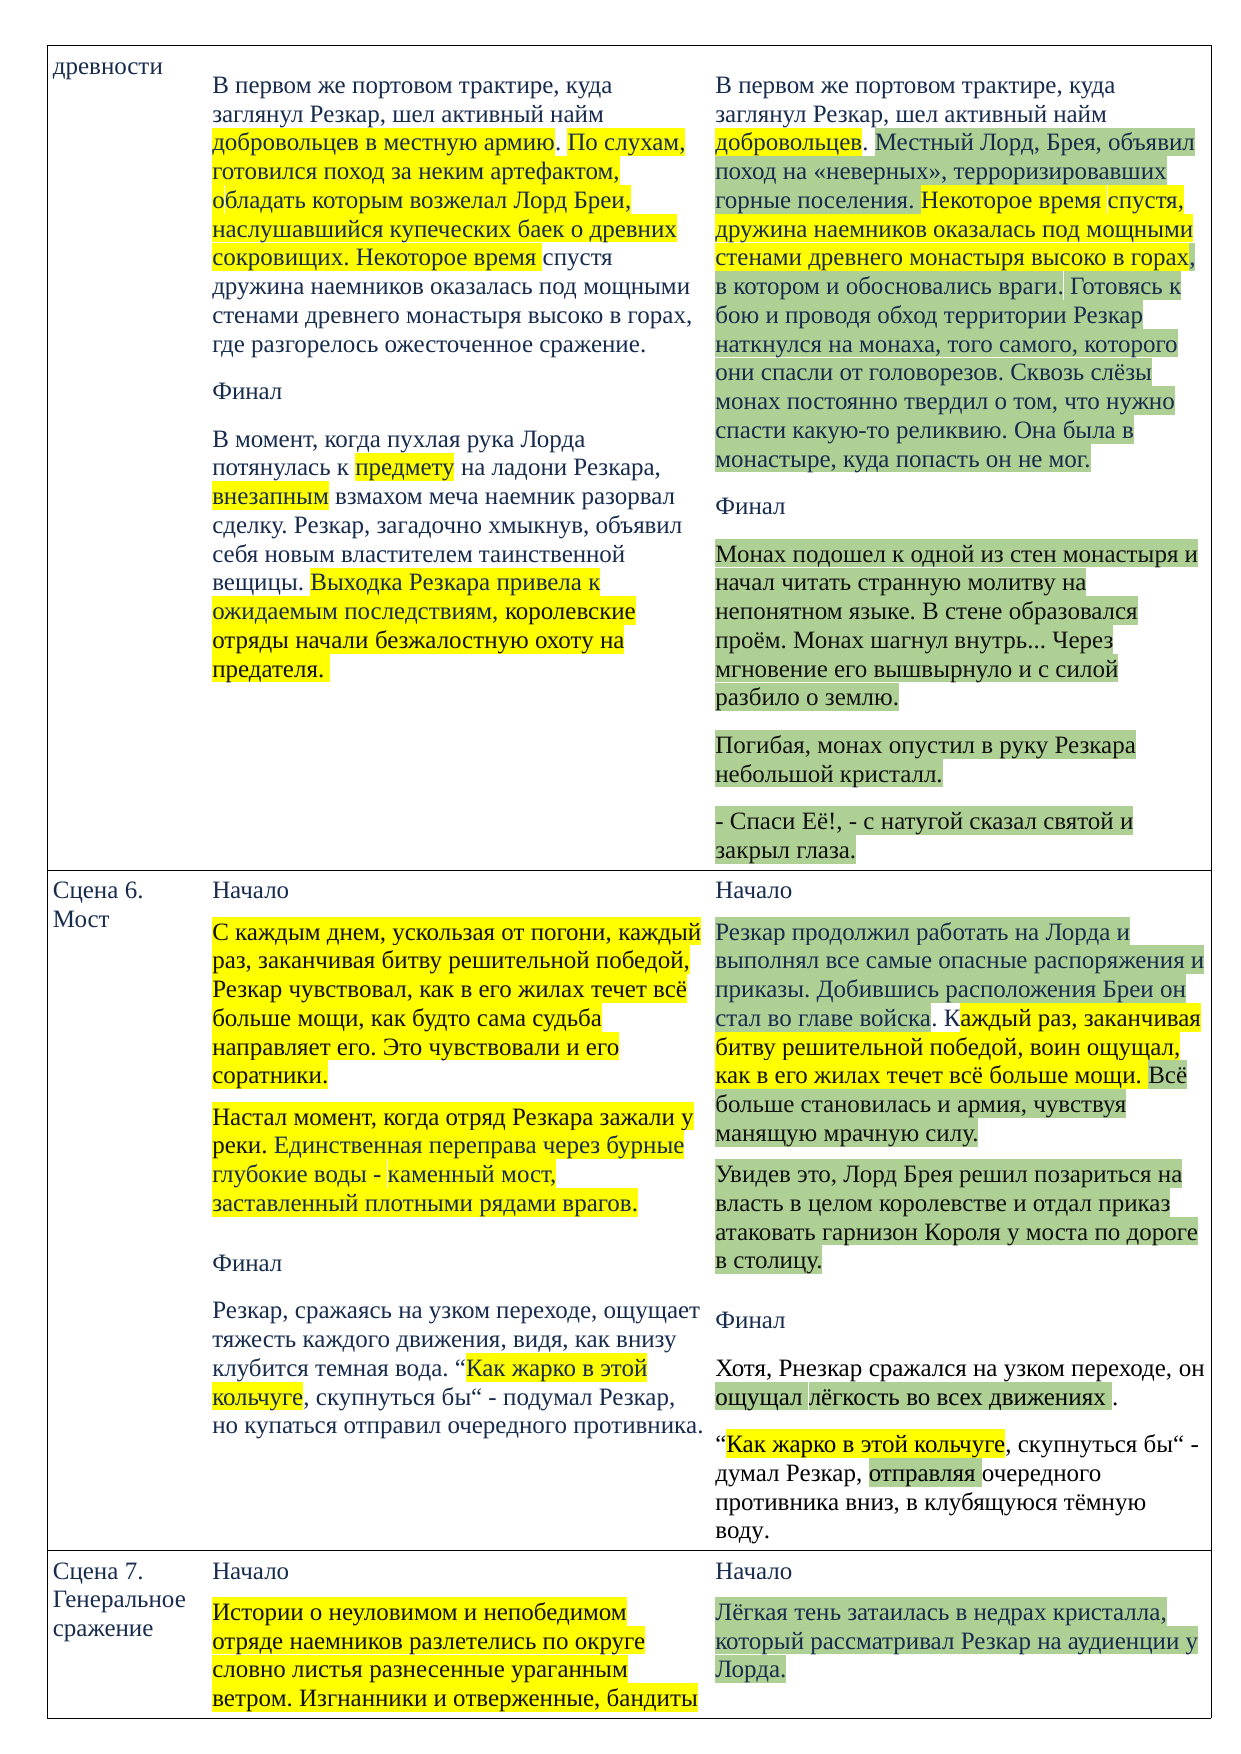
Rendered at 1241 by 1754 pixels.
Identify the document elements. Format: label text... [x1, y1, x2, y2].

table_cell Начало Резкар продолжил работать на Лорда и выполнял все самые опасные распоряжения и приказы. Добившись расположения Бреи он стал во главе войска. Каждый раз, заканчивая битву решительной победой, воин ощущал, как в его жилах течет всё больше мощи. Всё больше становилась и армия, чувствуя манящую мрачную силу. Увидев это, Лорд Брея решил позариться на власть в целом королевстве и отдал приказ атаковать гарнизон Короля у моста по дороге в столицу. Финал Хотя, Рнезкар сражался на узком переходе, он ощущал лёгкость во всех движениях . “Как жарко в этой кольчуге, скупнуться бы“ - думал Резкар, отправляя очередного противника вниз, в клубящуюся тёмную воду. [709, 871, 1211, 1550]
table_cell В первом же портовом трактире, куда заглянул Резкар, шел активный найм добровольцев в местную армию. По слухам, готовился поход за неким артефактом, обладать которым возжелал Лорд Бреи, наслушавшийся купеческих баек о древних сокровищих. Некоторое время спустя дружина наемников оказалась под мощными стенами древнего монастыря высоко в горах, где разгорелось ожесточенное сражение. Финал В момент, когда пухлая рука Лорда потянулась к предмету на ладони Резкара, внезапным взмахом меча наемник разорвал сделку. Резкар, загадочно хмыкнув, объявил себя новым властителем таинственной вещицы. Выходка Резкара привела к ожидаемым последствиям, королевские отряды начали безжалостную охоту на предателя. [206, 46, 709, 869]
table_cell Сцена 7. Генеральное сражение [48, 1551, 206, 1718]
table_cell Начало С каждым днем, ускользая от погони, каждый раз, заканчивая битву решительной победой, Резкар чувствовал, как в его жилах течет всё больше мощи, как будто сама судьба направляет его. Это чувствовали и его соратники. Настал момент, когда отряд Резкара зажали у реки. Единственная переправа через бурные глубокие воды - каменный мост, заставленный плотными рядами врагов. Финал Резкар, сражаясь на узком переходе, ощущает тяжесть каждого движения, видя, как внизу клубится темная вода. “Как жарко в этой кольчуге, скупнуться бы“ - подумал Резкар, но купаться отправил очередного противника. [206, 871, 709, 1550]
table_cell Сцена 6. Мост [48, 871, 206, 1550]
table_cell древности [48, 46, 206, 869]
table_cell В первом же портовом трактире, куда заглянул Резкар, шел активный найм добровольцев. Местный Лорд, Брея, объявил поход на «неверных», терроризировавших горные поселения. Некоторое время спустя, дружина наемников оказалась под мощными стенами древнего монастыря высоко в горах, в котором и обосновались враги. Готовясь к бою и проводя обход территории Резкар наткнулся на монаха, того самого, которого они спасли от головорезов. Сквозь слёзы монах постоянно твердил о том, что нужно спасти какую-то реликвию. Она была в монастыре, куда попасть он не мог. Финал Монах подошел к одной из стен монастыря и начал читать странную молитву на непонятном языке. В стене образовался проём. Монах шагнул внутрь... Через мгновение его вышвырнуло и с силой разбило о землю. Погибая, монах опустил в руку Резкара небольшой кристалл. - Спаси Её!, - с натугой сказал святой и закрыл глаза. [709, 46, 1211, 869]
table_cell Начало Истории о неуловимом и непобедимом отряде наемников разлетелись по округе словно листья разнесенные ураганным ветром. Изгнанники и отверженные, бандиты [206, 1551, 709, 1718]
table_cell Начало Лёгкая тень затаилась в недрах кристалла, который рассматривал Резкар на аудиенции у Лорда. [709, 1551, 1211, 1718]
